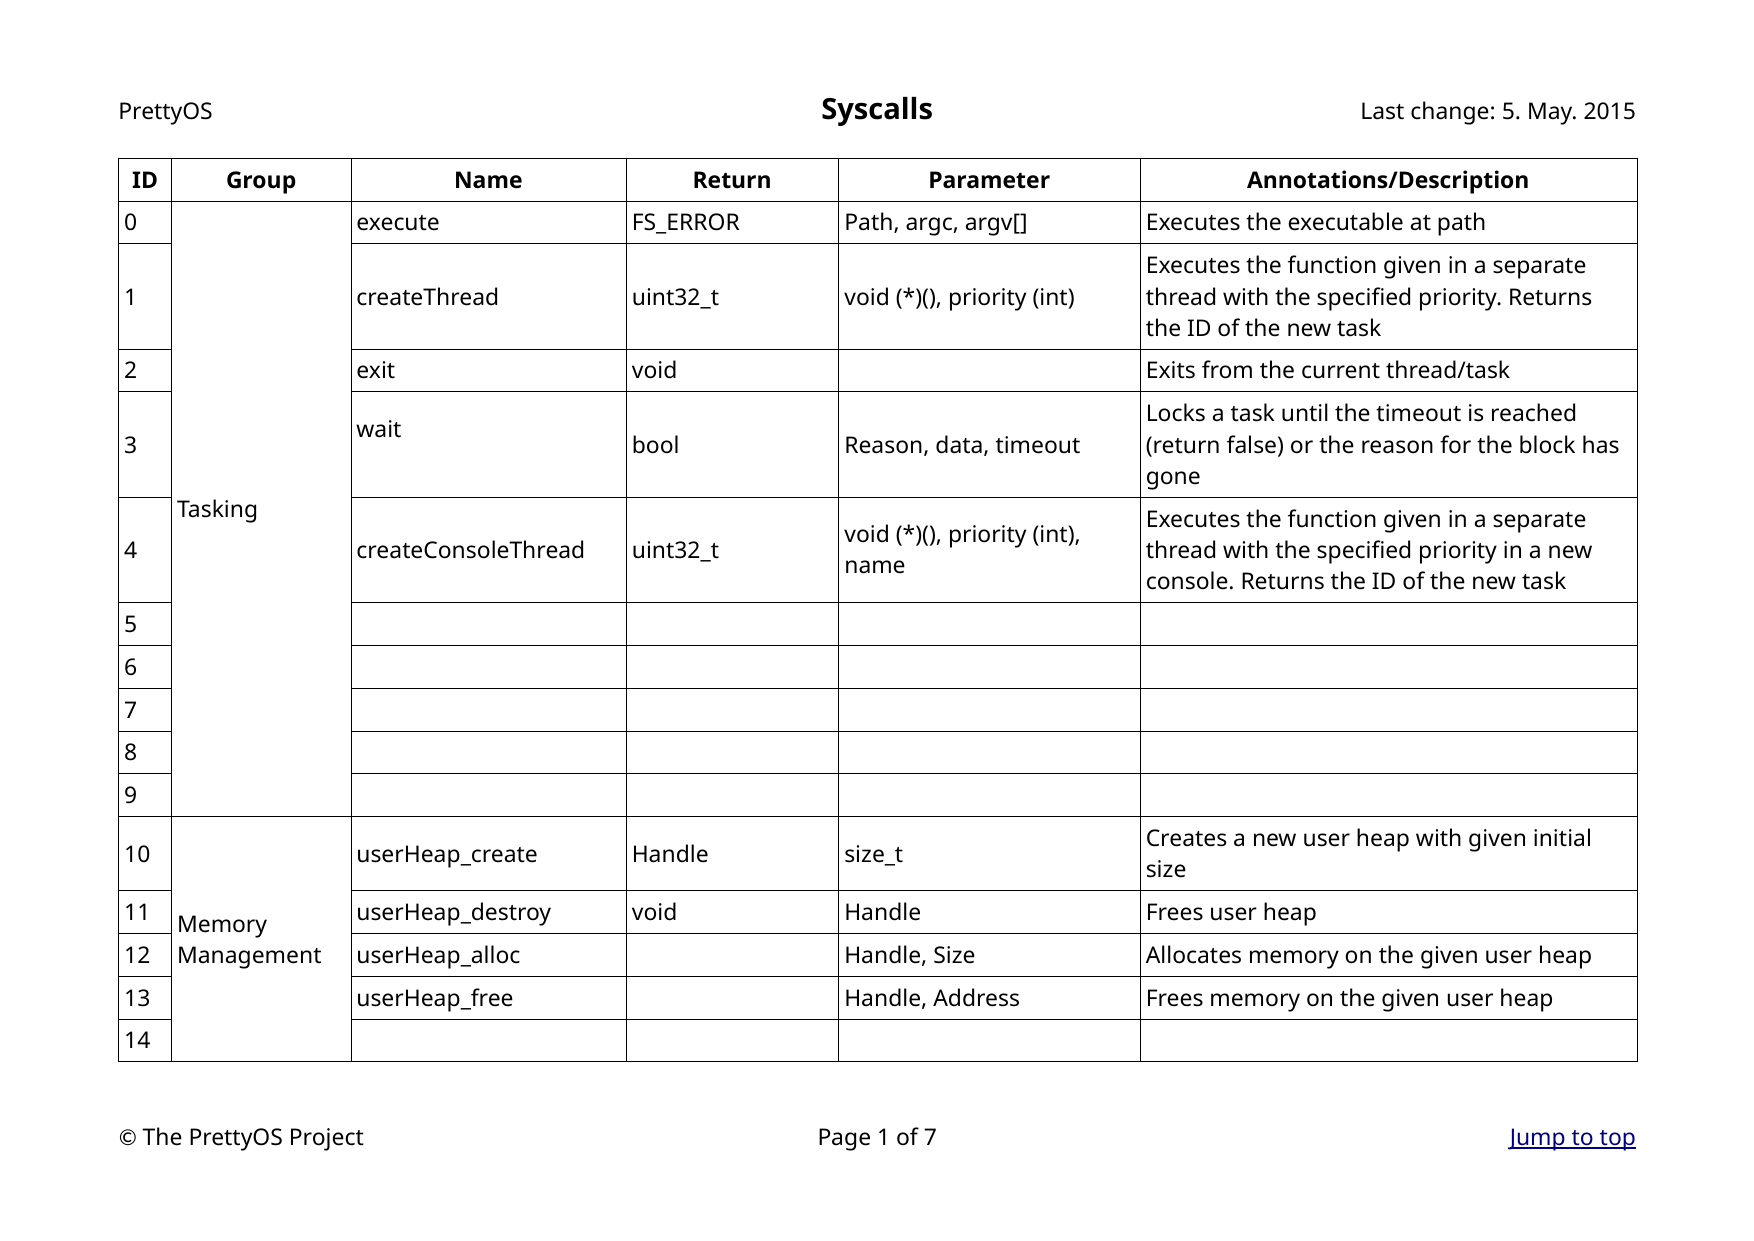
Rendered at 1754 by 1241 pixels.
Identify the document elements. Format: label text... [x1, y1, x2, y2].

table_cell createConsoleThread [352, 498, 626, 602]
table_cell 3 [119, 392, 171, 497]
table_cell size_t [839, 817, 1140, 890]
table_cell 13 [119, 977, 171, 1019]
table_cell 11 [119, 891, 171, 933]
table_cell Executes the executable at path [1141, 202, 1637, 243]
table_cell 5 [119, 603, 171, 645]
table_cell userHeap_create [352, 817, 626, 890]
table_header Name [352, 159, 626, 201]
table_cell [627, 774, 838, 816]
table_cell FS_ERROR [627, 202, 838, 243]
table_cell 14 [119, 1020, 171, 1061]
table_cell userHeap_destroy [352, 891, 626, 933]
table_cell [839, 603, 1140, 645]
table_cell wait [352, 392, 626, 497]
table_cell Frees user heap [1141, 891, 1637, 933]
table_cell Creates a new user heap with given initial size [1141, 817, 1637, 890]
table_header Return [627, 159, 838, 201]
table_cell 2 [119, 350, 171, 391]
table_cell [352, 774, 626, 816]
table_cell Handle [627, 817, 838, 890]
table_cell [352, 689, 626, 731]
table_cell [627, 689, 838, 731]
table_cell 7 [119, 689, 171, 731]
table_cell void [627, 350, 838, 391]
table_cell execute [352, 202, 626, 243]
table_cell Handle, Size [839, 934, 1140, 976]
table_cell [839, 689, 1140, 731]
table_cell [839, 350, 1140, 391]
table_cell [352, 646, 626, 688]
table_cell [352, 1020, 626, 1061]
table_cell Path, argc, argv[] [839, 202, 1140, 243]
table_cell Allocates memory on the given user heap [1141, 934, 1637, 976]
table_cell [1141, 603, 1637, 645]
table_cell exit [352, 350, 626, 391]
table_cell userHeap_alloc [352, 934, 626, 976]
table_cell 1 [119, 244, 171, 349]
table_cell void [627, 891, 838, 933]
table_cell Executes the function given in a separate thread with the specified priority in a new console. Returns the ID of the new task [1141, 498, 1637, 602]
table_header Parameter [839, 159, 1140, 201]
table_cell [839, 732, 1140, 773]
table_cell 10 [119, 817, 171, 890]
table_cell 0 [119, 202, 171, 243]
table_cell 9 [119, 774, 171, 816]
table_cell [1141, 1020, 1637, 1061]
table_cell Handle [839, 891, 1140, 933]
table_cell [1141, 732, 1637, 773]
table_header Annotations/Description [1141, 159, 1637, 201]
table_cell [627, 977, 838, 1019]
table_cell userHeap_free [352, 977, 626, 1019]
table_cell [839, 1020, 1140, 1061]
table_cell 4 [119, 498, 171, 602]
table_cell [839, 646, 1140, 688]
table_cell [627, 934, 838, 976]
table_cell 8 [119, 732, 171, 773]
table_cell createThread [352, 244, 626, 349]
table_cell Frees memory on the given user heap [1141, 977, 1637, 1019]
table_cell bool [627, 392, 838, 497]
table_cell [352, 603, 626, 645]
table_cell Executes the function given in a separate thread with the specified priority. Returns the ID of the new task [1141, 244, 1637, 349]
table_cell [627, 1020, 838, 1061]
table_cell Reason, data, timeout [839, 392, 1140, 497]
table_cell Memory Management [172, 817, 351, 1061]
table_cell [839, 774, 1140, 816]
table_cell [1141, 774, 1637, 816]
table_header Group [172, 159, 351, 201]
table_cell Tasking [172, 202, 351, 816]
table_cell uint32_t [627, 244, 838, 349]
table_cell uint32_t [627, 498, 838, 602]
table_cell Exits from the current thread/task [1141, 350, 1637, 391]
table_cell Locks a task until the timeout is reached (return false) or the reason for the block has gone [1141, 392, 1637, 497]
table_cell Handle, Address [839, 977, 1140, 1019]
table_header ID [119, 159, 171, 201]
table_cell void (*)(), priority (int) [839, 244, 1140, 349]
table_cell [627, 732, 838, 773]
table_cell void (*)(), priority (int), name [839, 498, 1140, 602]
table_cell 12 [119, 934, 171, 976]
table_cell [627, 603, 838, 645]
table_cell [627, 646, 838, 688]
table_cell [352, 732, 626, 773]
table_cell [1141, 689, 1637, 731]
table_cell 6 [119, 646, 171, 688]
table_cell [1141, 646, 1637, 688]
